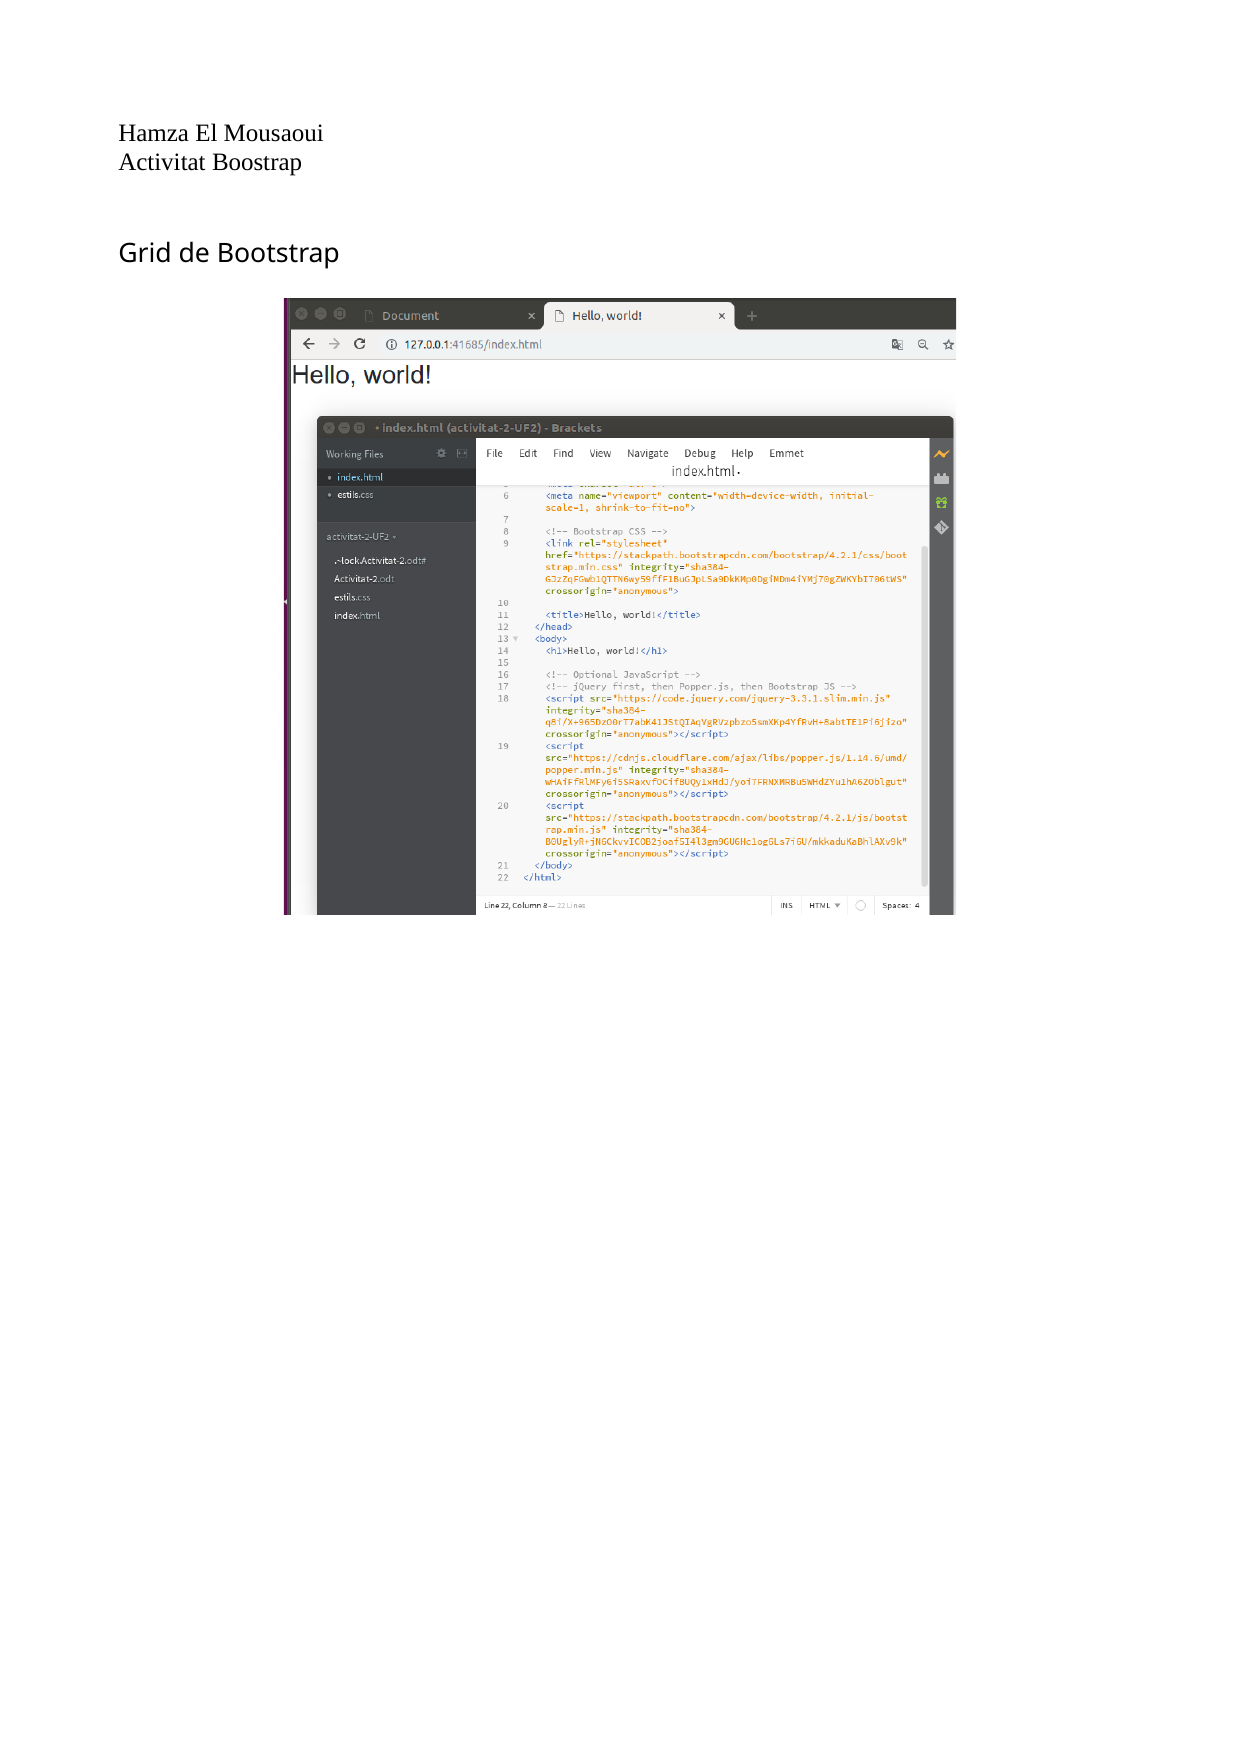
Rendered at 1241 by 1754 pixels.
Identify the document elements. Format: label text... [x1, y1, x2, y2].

text Grid de Bootstrap [118, 234, 1122, 270]
picture [283, 298, 957, 915]
